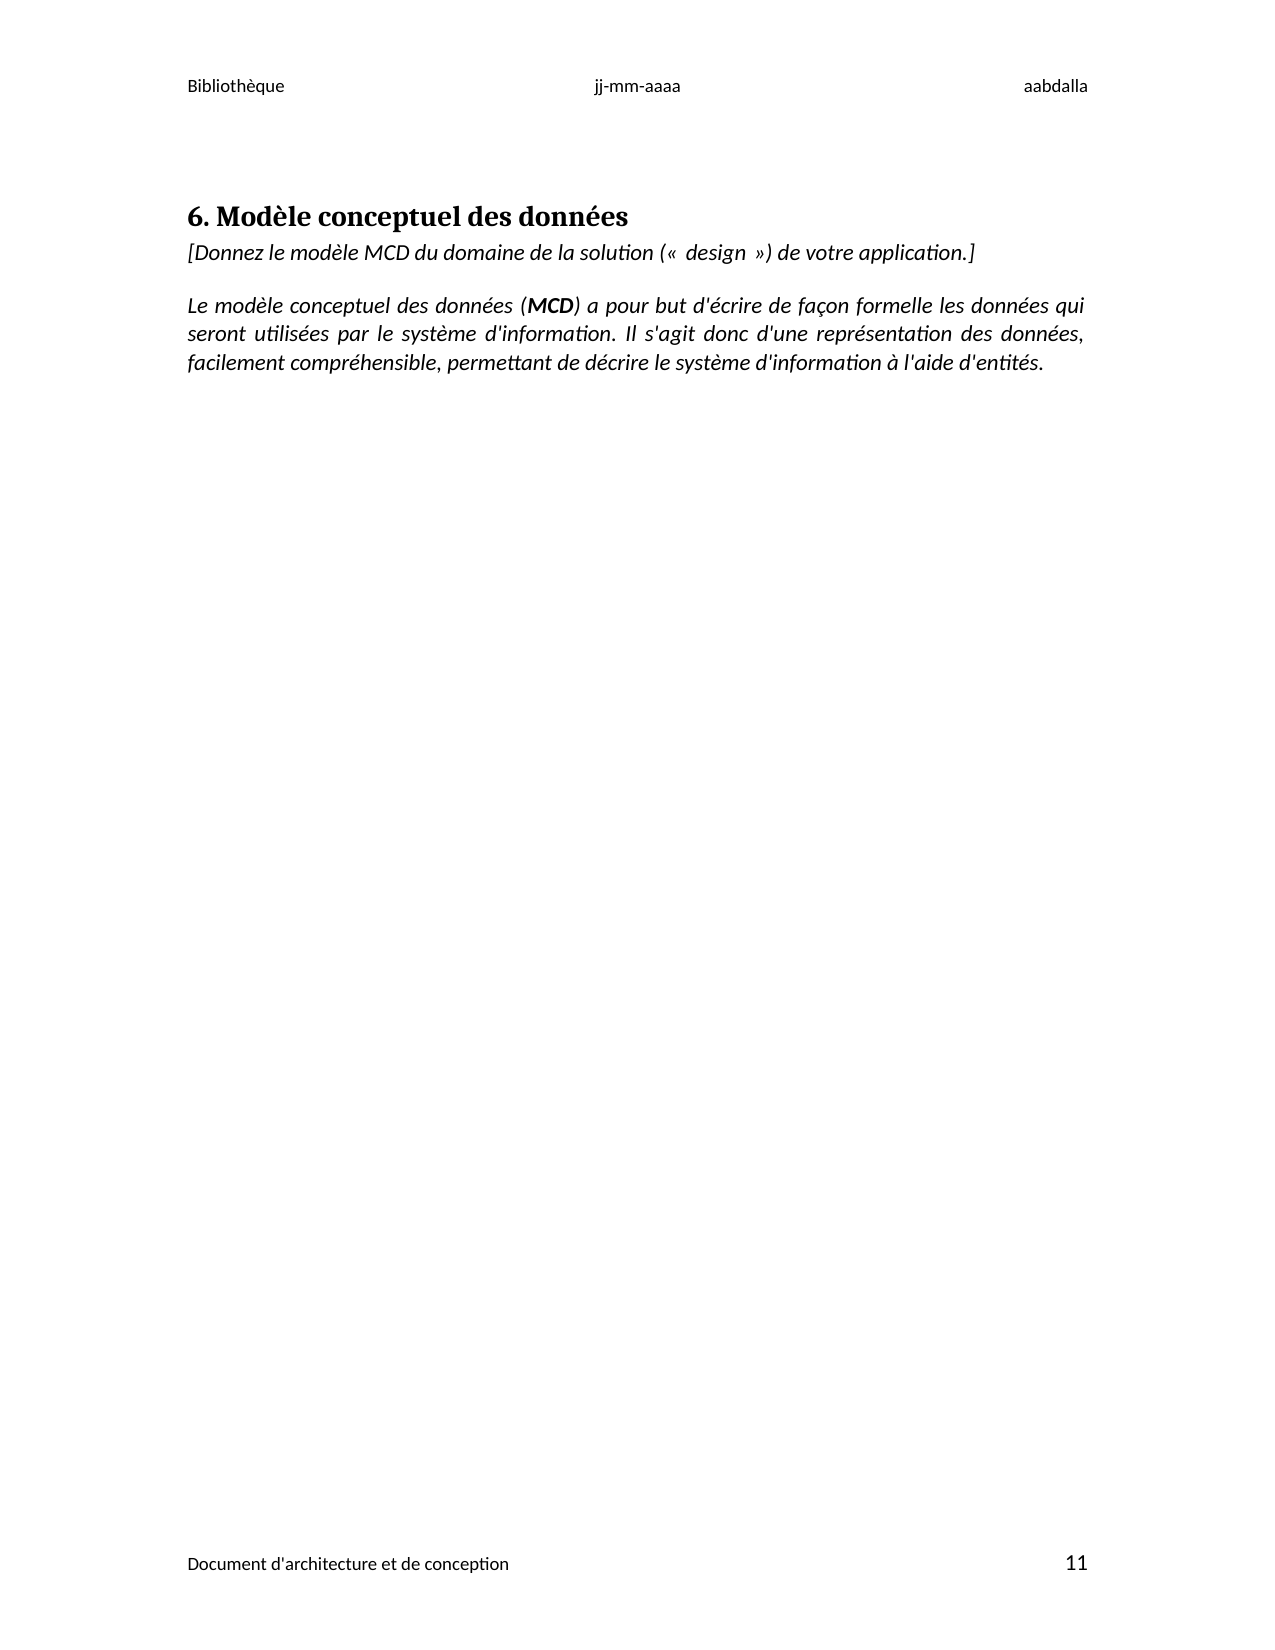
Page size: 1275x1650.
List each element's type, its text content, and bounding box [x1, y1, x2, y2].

text Le modèle conceptuel des données (MCD) a pour but d'écrire de façon formelle les données qui seront utilisées par le système d'information. Il s'agit donc d'une représentation des données, facilement compréhensible, permettant de décrire le système d'information à l'aide d'entités. [187, 292, 1088, 376]
subtitle 6. Modèle conceptuel des données [187, 200, 1088, 233]
text [Donnez le modèle MCD du domaine de la solution (« design ») de votre application.] [187, 238, 1088, 267]
